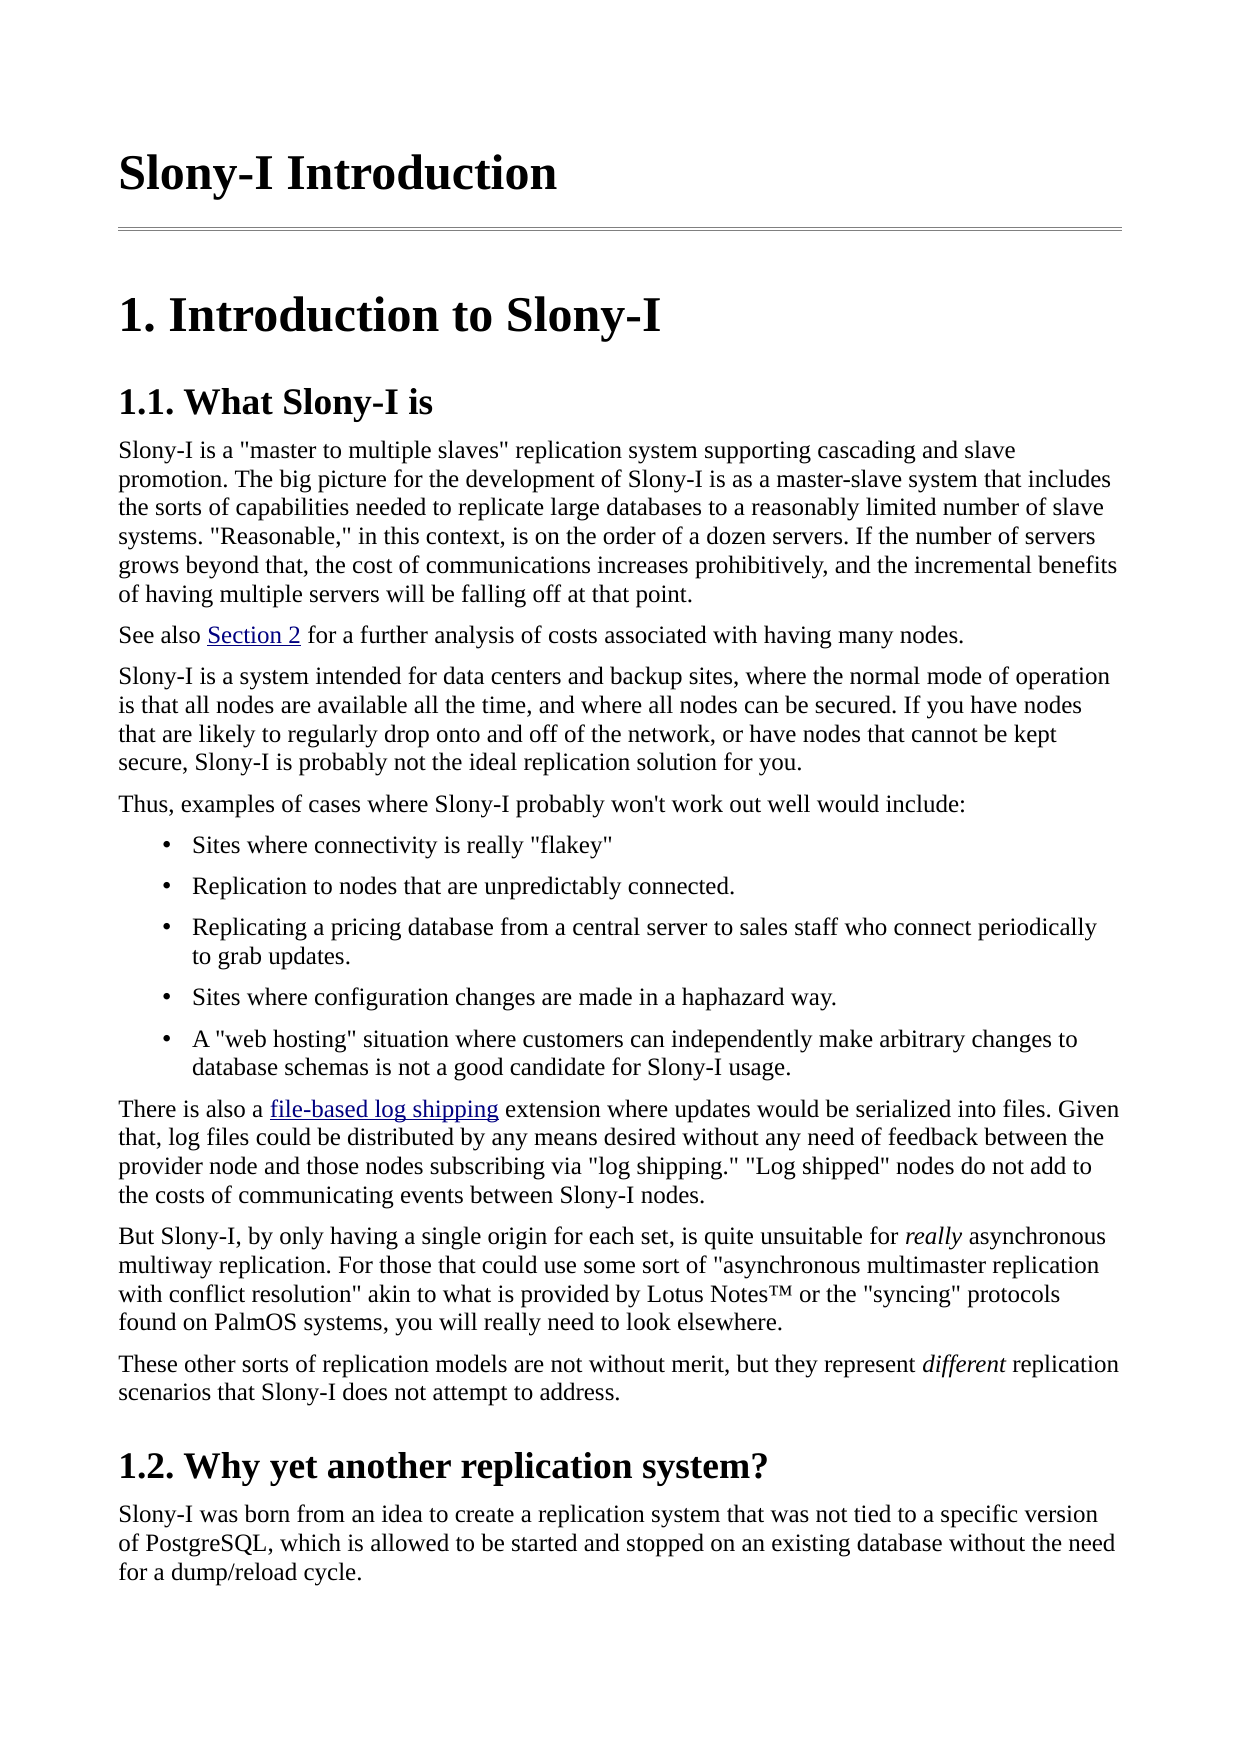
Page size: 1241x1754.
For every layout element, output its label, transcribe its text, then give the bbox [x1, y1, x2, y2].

list Replication to nodes that are unpredictably connected. [162, 871, 1122, 900]
text Thus, examples of cases where Slony-I probably won't work out well would include: [118, 789, 1122, 817]
list Replicating a pricing database from a central server to sales staff who connect periodically to grab updates. [162, 912, 1122, 970]
list A "web hosting" situation where customers can independently make arbitrary changes to database schemas is not a good candidate for Slony-I usage. [162, 1024, 1122, 1081]
text But Slony-I, by only having a single origin for each set, is quite unsuitable for really asynchronous multiway replication. For those that could use some sort of "asynchronous multimaster replication with conflict resolution" akin to what is provided by Lotus Notes™ or the "syncing" protocols found on PalmOS systems, you will really need to look elsewhere. [118, 1221, 1122, 1336]
subtitle 1. Introduction to Slony-I [118, 284, 1122, 342]
list Sites where configuration changes are made in a haphazard way. [162, 982, 1122, 1011]
subtitle 1.2. Why yet another replication system? [118, 1444, 1122, 1487]
text Slony-I is a system intended for data centers and backup sites, where the normal mode of operation is that all nodes are available all the time, and where all nodes can be secured. If you have nodes that are likely to regularly drop onto and off of the network, or have nodes that cannot be kept secure, Slony-I is probably not the ideal replication solution for you. [118, 661, 1122, 776]
text Slony-I is a "master to multiple slaves" replication system supporting cascading and slave promotion. The big picture for the development of Slony-I is as a master-slave system that includes the sorts of capabilities needed to replicate large databases to a reasonably limited number of slave systems. "Reasonable," in this context, is on the order of a dozen servers. If the number of servers grows beyond that, the cost of communications increases prohibitively, and the incremental benefits of having multiple servers will be falling off at that point. [118, 435, 1122, 607]
text See also Section 2 for a further analysis of costs associated with having many nodes. [118, 620, 1122, 649]
list Sites where connectivity is really "flakey" [162, 830, 1122, 859]
text Slony-I was born from an idea to create a replication system that was not tied to a specific version of PostgreSQL, which is allowed to be started and stopped on an existing database without the need for a dump/reload cycle. [118, 1499, 1122, 1586]
subtitle 1.1. What Slony-I is [118, 379, 1122, 422]
subtitle Slony-I Introduction [118, 143, 1122, 201]
text These other sorts of replication models are not without merit, but they represent different replication scenarios that Slony-I does not attempt to address. [118, 1349, 1122, 1406]
text There is also a file-based log shipping extension where updates would be serialized into files. Given that, log files could be distributed by any means desired without any need of feedback between the provider node and those nodes subscribing via "log shipping." "Log shipped" nodes do not add to the costs of communicating events between Slony-I nodes. [118, 1094, 1122, 1209]
